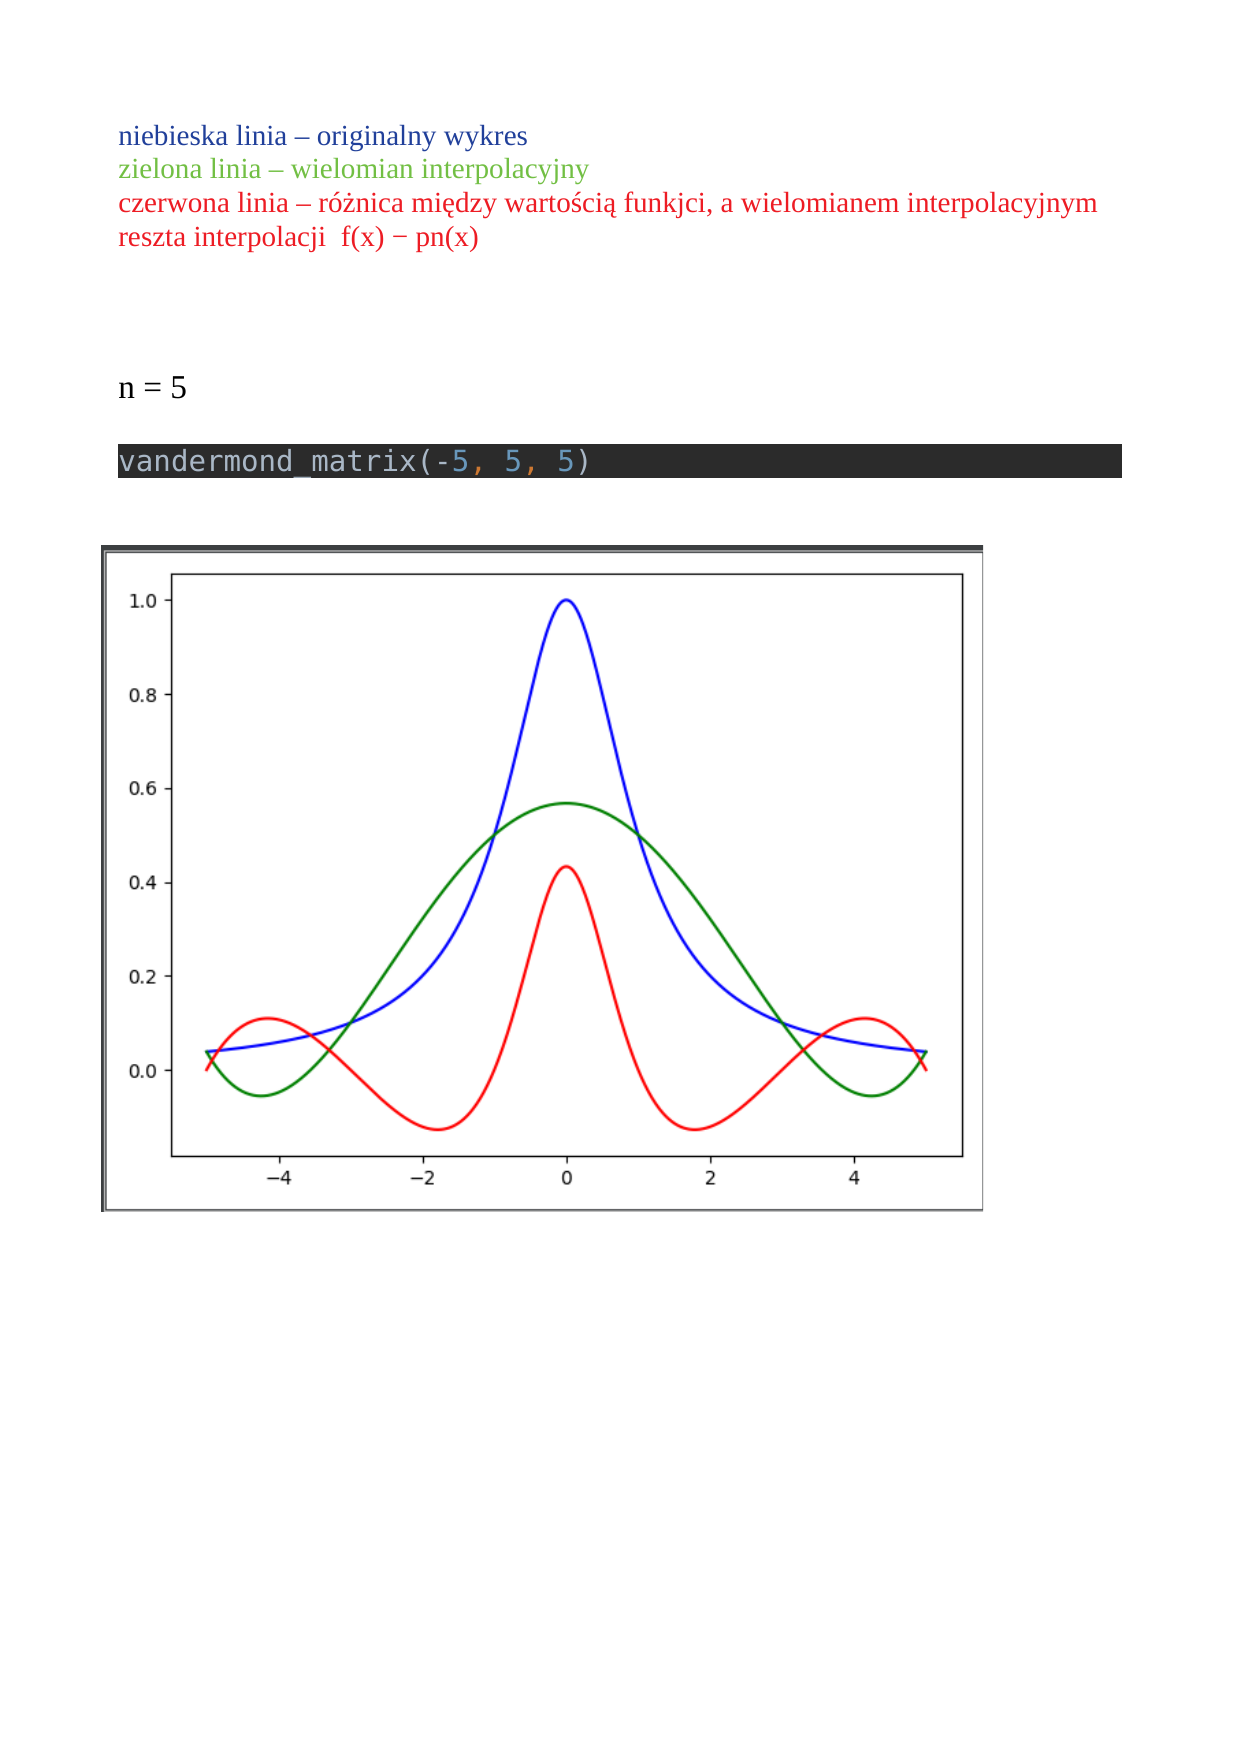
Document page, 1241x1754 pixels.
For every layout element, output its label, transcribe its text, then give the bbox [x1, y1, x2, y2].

text czerwona linia – różnica między wartością funkjci, a wielomianem interpolacyjnym [118, 185, 1122, 219]
text reszta interpolacji f(x) − pn(x) [118, 219, 1122, 252]
text zielona linia – wielomian interpolacyjny [118, 152, 1122, 185]
picture [101, 545, 984, 1212]
text vandermond_matrix(-5, 5, 5) [118, 444, 1122, 478]
text n = 5 [118, 367, 1122, 406]
text niebieska linia – originalny wykres [118, 118, 1122, 152]
